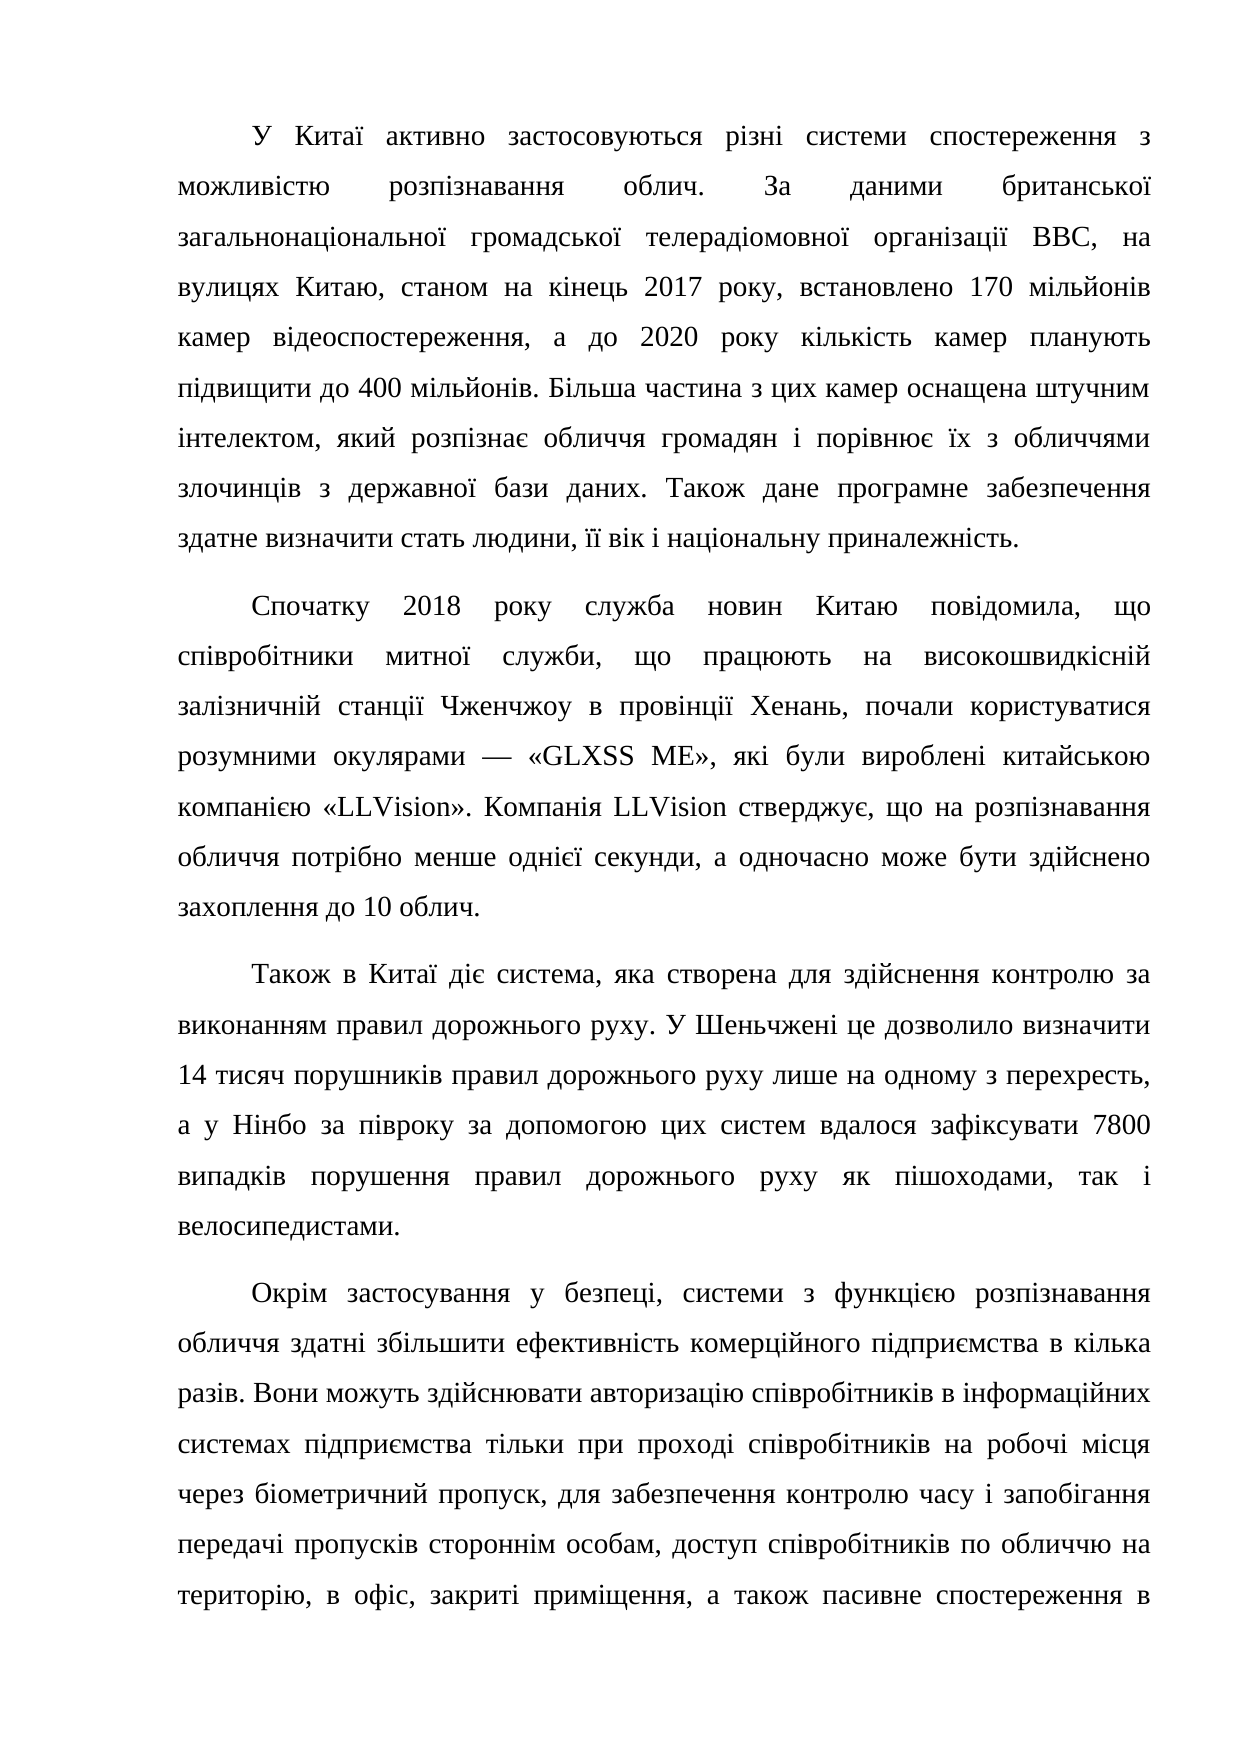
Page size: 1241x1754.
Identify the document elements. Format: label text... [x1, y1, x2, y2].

text Окрім застосування у безпеці, системи з функцією розпізнавання обличчя здатні збільшити ефективність комерційного підприємства в кілька разів. Вони можуть здійснювати авторизацію співробітників в інформаційних системах підприємства тільки при проході співробітників на робочі місця через біометричний пропуск, для забезпечення контролю часу і запобігання передачі пропусків стороннім особам, доступ співробітників по обличчю на територію, в офіс, закриті приміщення, а також пасивне спостереження в [177, 1275, 1152, 1610]
text Також в Китаї діє система, яка створена для здійснення контролю за виконанням правил дорожнього руху. У Шеньчжені це дозволило визначити 14 тисяч порушників правил дорожнього руху лише на одному з перехресть, а у Нінбо за півроку за допомогою цих систем вдалося зафіксувати 7800 випадків порушення правил дорожнього руху як пішоходами, так і велосипедистами. [177, 956, 1152, 1242]
text Спочатку 2018 року служба новин Китаю повідомила, що співробітники митної служби, що працюють на високошвидкісній залізничній станції Чженчжоу в провінції Хенань, почали користуватися розумними окулярами — «GLXSS ME», які були вироблені китайською компанією «LLVision». Компанія LLVision стверджує, що на розпізнавання обличчя потрібно менше однієї секунди, а одночасно може бути здійснено захоплення до 10 облич. [177, 588, 1152, 923]
text У Китаї активно застосовуються різні системи спостереження з можливістю розпізнавання облич. За даними британської загальнонаціональної громадської телерадіомовної організації BBC, на вулицях Китаю, станом на кінець 2017 року, встановлено 170 мільйонів камер відеоспостереження, а до 2020 року кількість камер планують підвищити до 400 мільйонів. Більша частина з цих камер оснащена штучним інтелектом, який розпізнає обличчя громадян і порівнює їх з обличчями злочинців з державної бази даних. Також дане програмне забезпечення здатне визначити стать людини, її вік і національну приналежність. [177, 118, 1152, 554]
